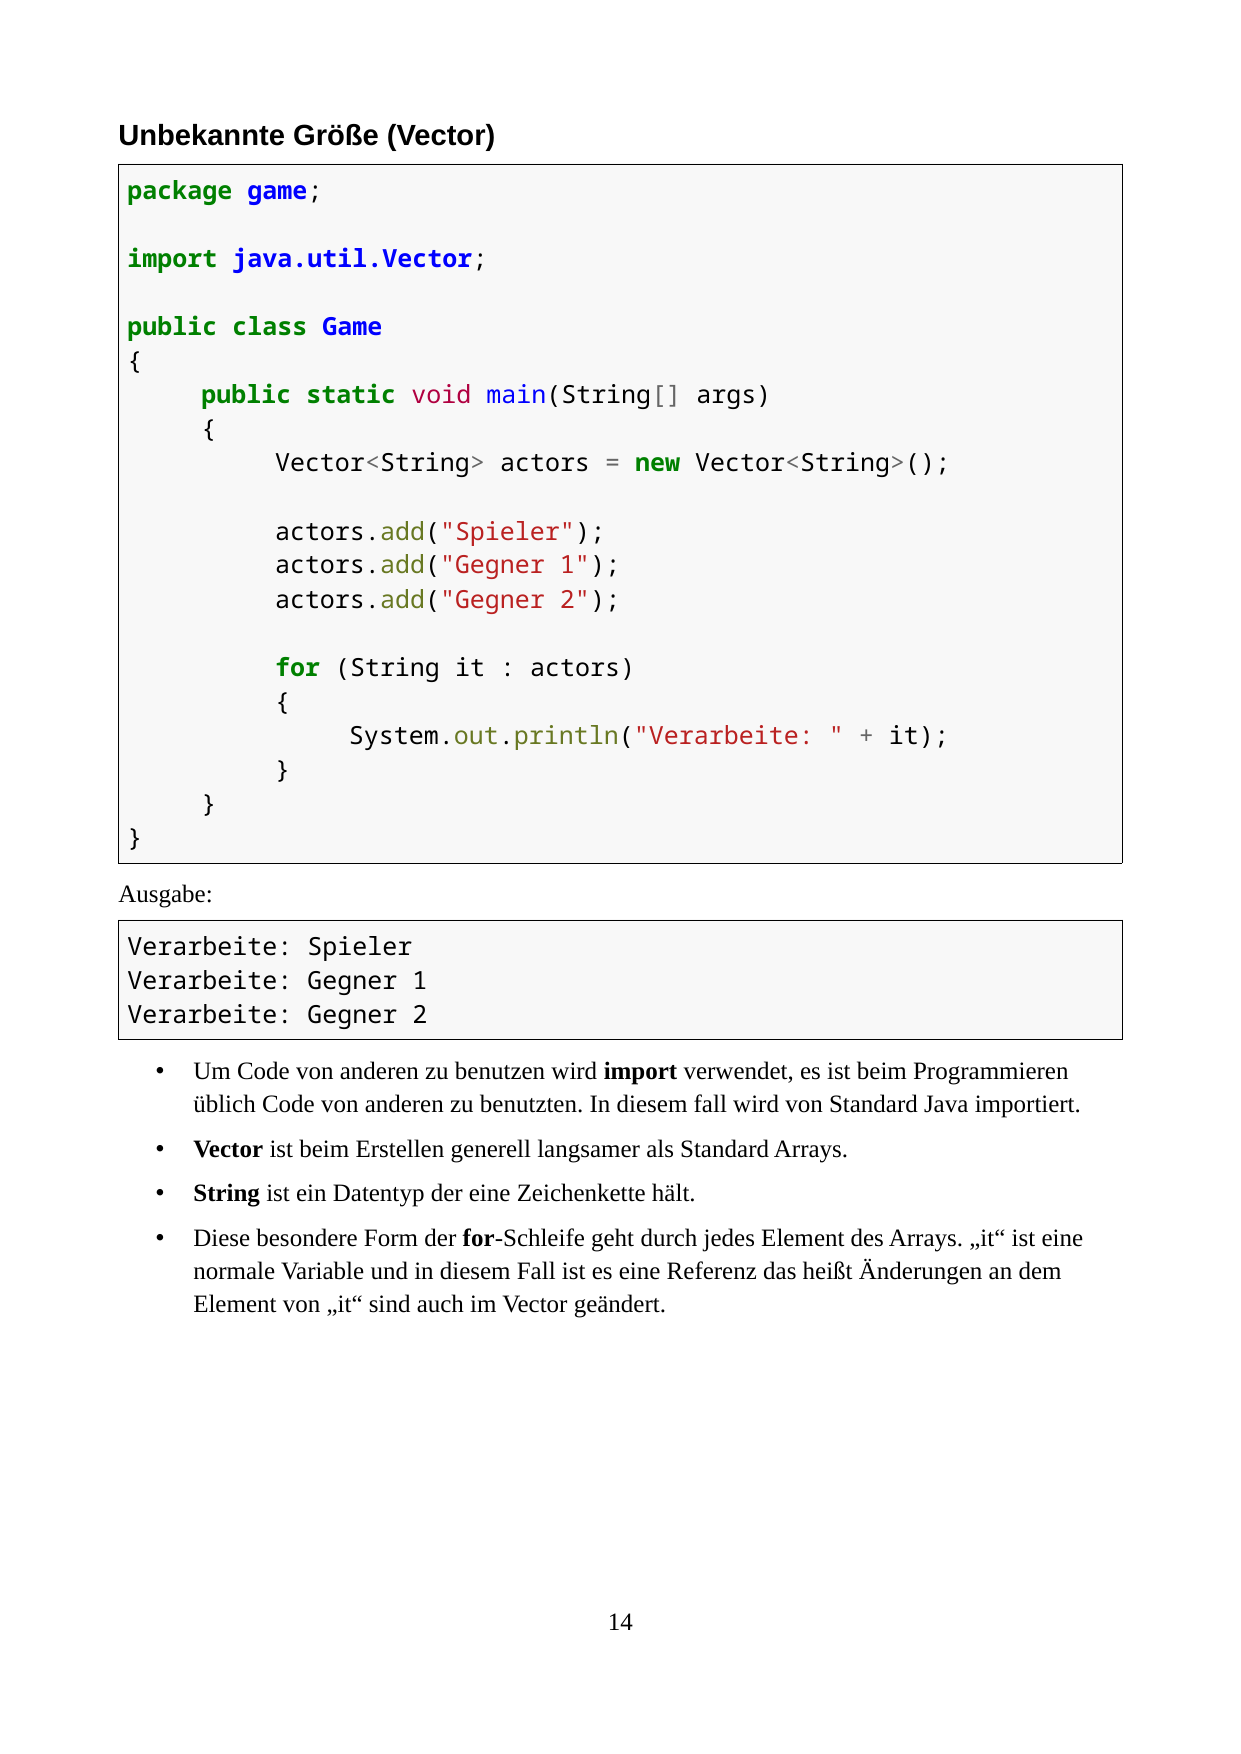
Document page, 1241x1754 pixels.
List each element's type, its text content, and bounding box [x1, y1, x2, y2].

list Um Code von anderen zu benutzen wird import verwendet, es ist beim Programmieren üblich Code von anderen zu benutzten. In diesem fall wird von Standard Java importiert. [156, 1040, 1122, 1117]
list String ist ein Datentyp der eine Zeichenkette hält. [156, 1178, 1122, 1207]
text Verarbeite: Gegner 1 [127, 962, 1113, 997]
text public static void main(String[] args) [127, 377, 1113, 411]
text } [127, 752, 1113, 786]
subtitle Unbekannte Größe (Vector) [94, 118, 1122, 152]
text public class Game [127, 309, 1113, 343]
text Verarbeite: Gegner 2 [127, 997, 1113, 1031]
text package game; [127, 172, 1113, 207]
text Vector<String> actors = new Vector<String>(); [127, 445, 1113, 479]
text { [127, 683, 1113, 717]
text Verarbeite: Spieler [127, 928, 1113, 962]
text for (String it : actors) [127, 649, 1113, 683]
text { [127, 343, 1113, 377]
text Ausgabe: [118, 864, 1122, 908]
text import java.util.Vector; [127, 241, 1113, 275]
text } [127, 820, 1113, 854]
text actors.add("Spieler"); [127, 513, 1113, 547]
text actors.add("Gegner 2"); [127, 581, 1113, 615]
text System.out.println("Verarbeite: " + it); [127, 717, 1113, 752]
list Diese besondere Form der for-Schleife geht durch jedes Element des Arrays. „it“ ist eine normale Variable und in diesem Fall ist es eine Referenz das heißt Änderungen an dem Element von „it“ sind auch im Vector geändert. [156, 1223, 1122, 1318]
text actors.add("Gegner 1"); [127, 547, 1113, 581]
text } [127, 786, 1113, 820]
text { [127, 411, 1113, 445]
list Vector ist beim Erstellen generell langsamer als Standard Arrays. [156, 1134, 1122, 1162]
